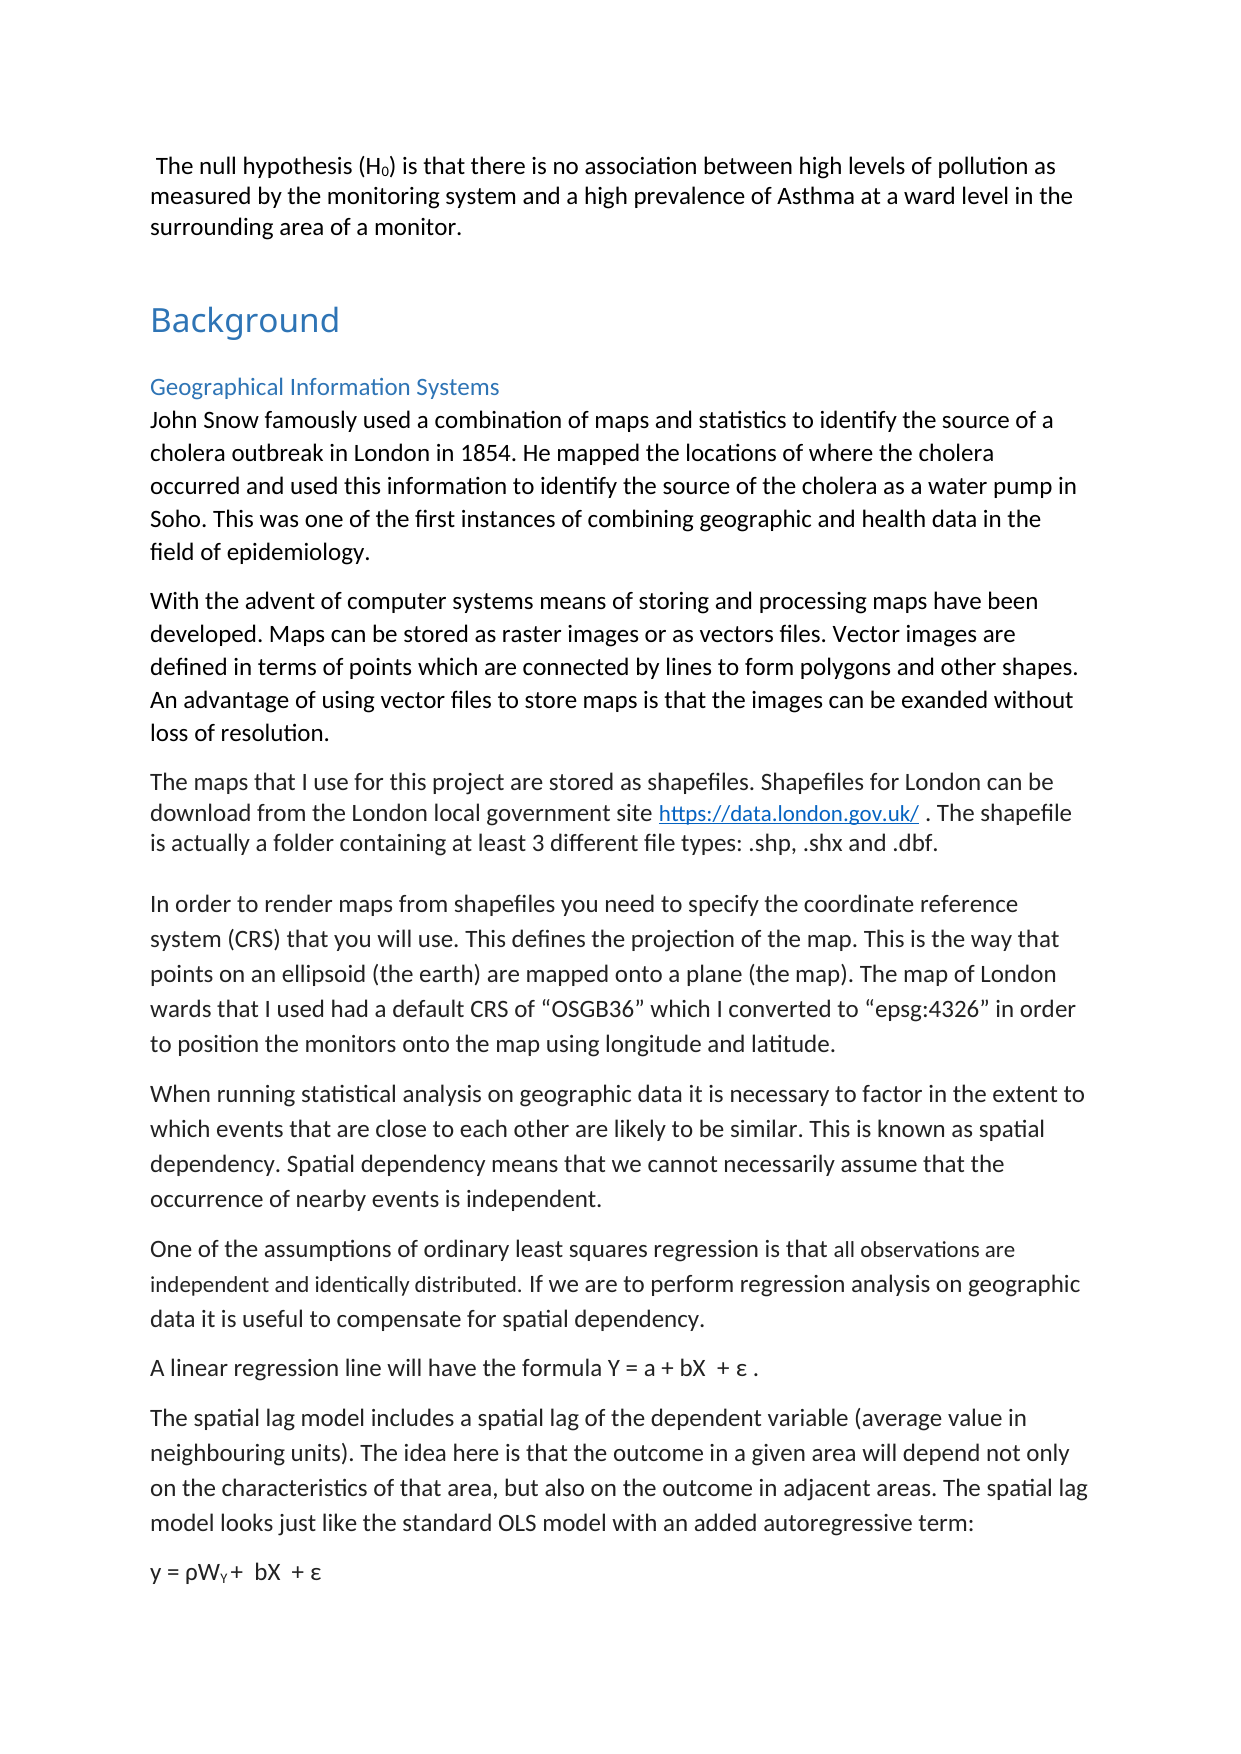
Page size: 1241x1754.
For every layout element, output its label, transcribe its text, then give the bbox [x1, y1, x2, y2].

text The maps that I use for this project are stored as shapefiles. Shapefiles for London can be download from the London local government site https://data.london.gov.uk/ . The shapefile is actually a folder containing at least 3 different file types: .shp, .shx and .dbf. [150, 766, 1090, 858]
text The null hypothesis (H0) is that there is no association between high levels of pollution as measured by the monitoring system and a high prevalence of Asthma at a ward level in the surrounding area of a monitor. [150, 150, 1090, 242]
subtitle Geographical Information Systems [150, 371, 1090, 402]
text When running statistical analysis on geographic data it is necessary to factor in the extent to which events that are close to each other are likely to be similar. This is known as spatial dependency. Spatial dependency means that we cannot necessarily assume that the occurrence of nearby events is independent. [150, 1078, 1090, 1214]
text John Snow famously used a combination of maps and statistics to identify the source of a cholera outbreak in London in 1854. He mapped the locations of where the cholera occurred and used this information to identify the source of the cholera as a water pump in Soho. This was one of the first instances of combining geographic and health data in the field of epidemiology. [150, 404, 1090, 566]
text With the advent of computer systems means of storing and processing maps have been developed. Maps can be stored as raster images or as vectors files. Vector images are defined in terms of points which are connected by lines to form polygons and other shapes. An advantage of using vector files to store maps is that the images can be exanded without loss of resolution. [150, 585, 1090, 747]
text One of the assumptions of ordinary least squares regression is that all observations are independent and identically distributed. If we are to perform regression analysis on geographic data it is useful to compensate for spatial dependency. [150, 1233, 1090, 1333]
text A linear regression line will have the formula Y = a + bX + ε . [150, 1352, 1090, 1383]
text In order to render maps from shapefiles you need to specify the coordinate reference system (CRS) that you will use. This defines the projection of the map. This is the way that points on an ellipsoid (the earth) are mapped onto a plane (the map). The map of London wards that I used had a default CRS of “OSGB36” which I converted to “epsg:4326” in order to position the monitors onto the map using longitude and latitude. [150, 888, 1090, 1059]
text The spatial lag model includes a spatial lag of the dependent variable (average value in neighbouring units). The idea here is that the outcome in a given area will depend not only on the characteristics of that area, but also on the outcome in adjacent areas. The spatial lag model looks just like the standard OLS model with an added autoregressive term: [150, 1402, 1090, 1537]
text y = ρWY + bX + ε [150, 1556, 1090, 1587]
subtitle Background [150, 297, 1090, 342]
